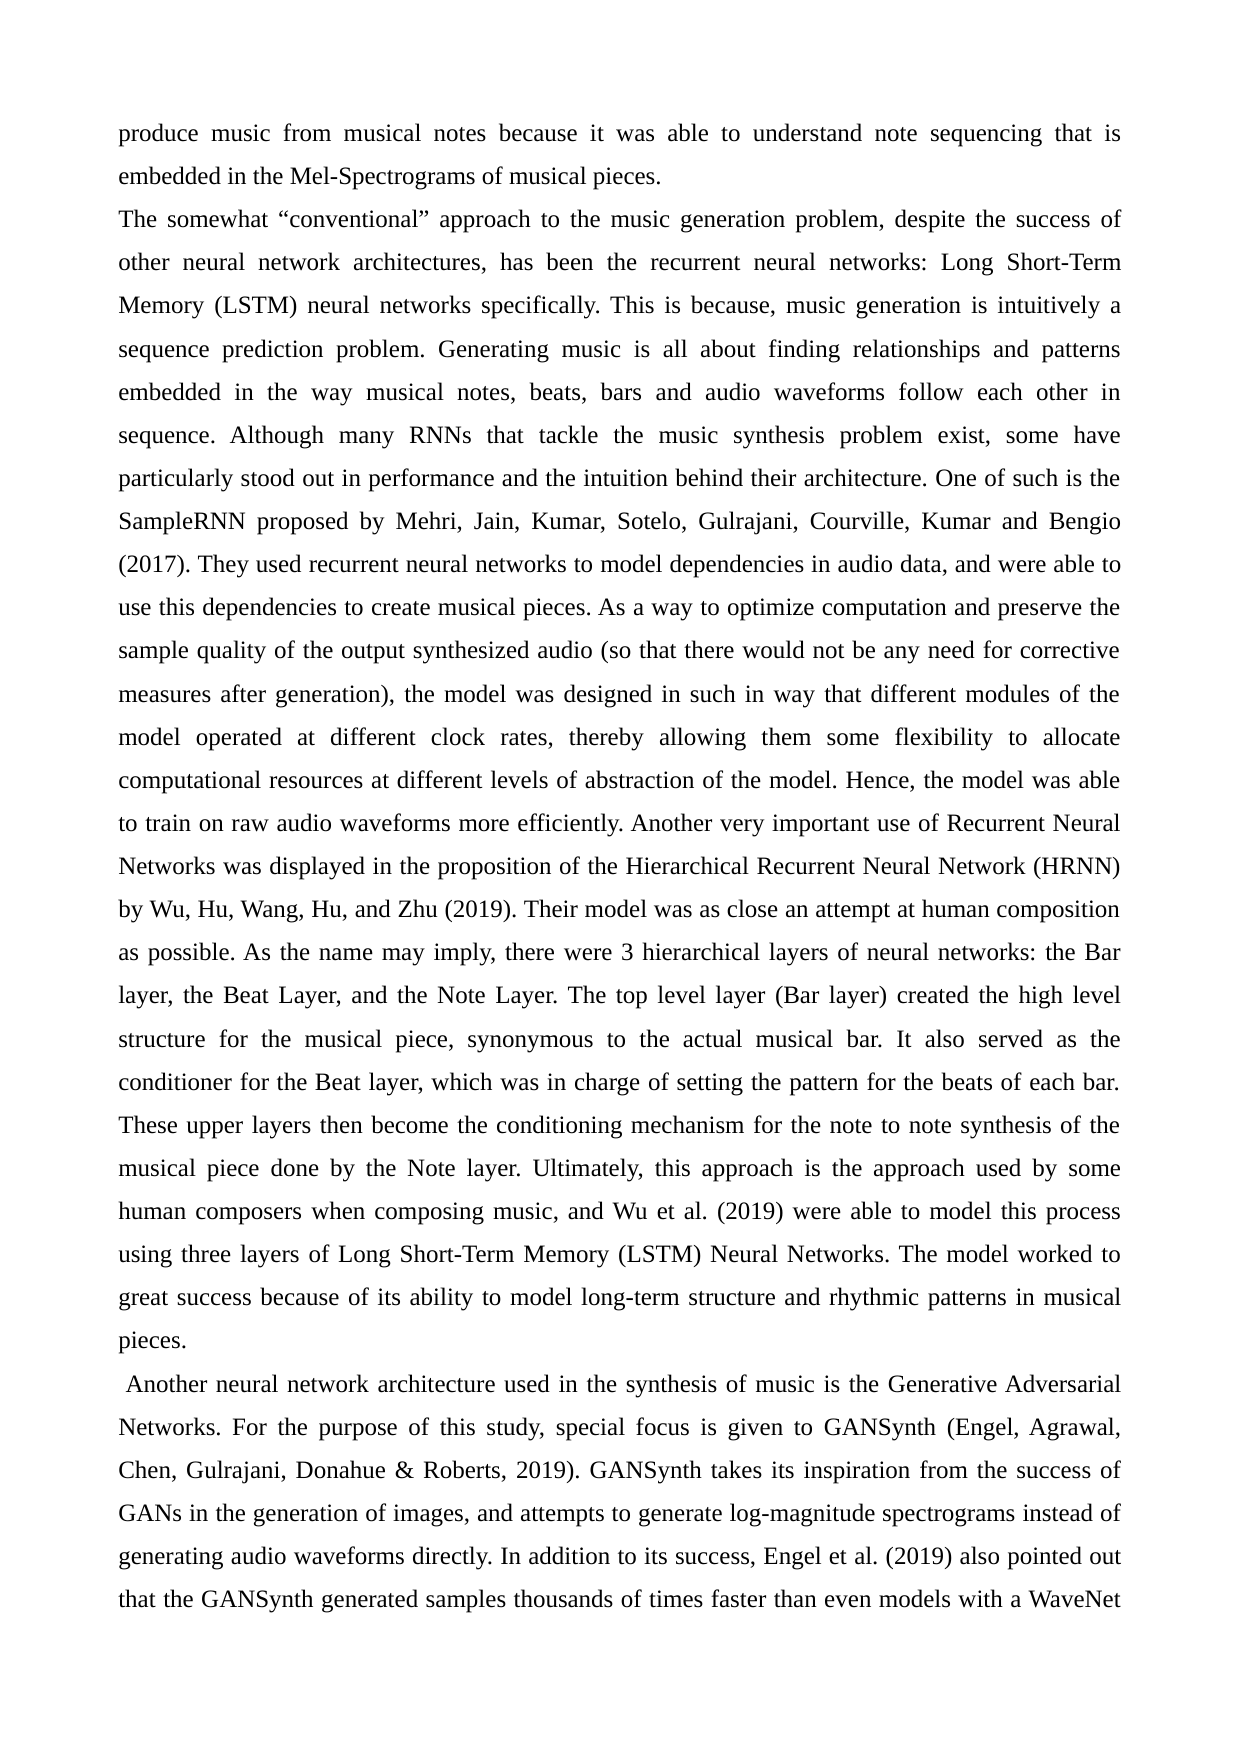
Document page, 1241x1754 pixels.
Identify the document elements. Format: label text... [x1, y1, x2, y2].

text produce music from musical notes because it was able to understand note sequencing that is embedded in the Mel-Spectrograms of musical pieces. [118, 118, 1122, 190]
text The somewhat “conventional” approach to the music generation problem, despite the success of other neural network architectures, has been the recurrent neural networks: Long Short-Term Memory (LSTM) neural networks specifically. This is because, music generation is intuitively a sequence prediction problem. Generating music is all about finding relationships and patterns embedded in the way musical notes, beats, bars and audio waveforms follow each other in sequence. Although many RNNs that tackle the music synthesis problem exist, some have particularly stood out in performance and the intuition behind their architecture. One of such is the SampleRNN proposed by Mehri, Jain, Kumar, Sotelo, Gulrajani, Courville, Kumar and Bengio (2017). They used recurrent neural networks to model dependencies in audio data, and were able to use this dependencies to create musical pieces. As a way to optimize computation and preserve the sample quality of the output synthesized audio (so that there would not be any need for corrective measures after generation), the model was designed in such in way that different modules of the model operated at different clock rates, thereby allowing them some flexibility to allocate computational resources at different levels of abstraction of the model. Hence, the model was able to train on raw audio waveforms more efficiently. Another very important use of Recurrent Neural Networks was displayed in the proposition of the Hierarchical Recurrent Neural Network (HRNN) by Wu, Hu, Wang, Hu, and Zhu (2019). Their model was as close an attempt at human composition as possible. As the name may imply, there were 3 hierarchical layers of neural networks: the Bar layer, the Beat Layer, and the Note Layer. The top level layer (Bar layer) created the high level structure for the musical piece, synonymous to the actual musical bar. It also served as the conditioner for the Beat layer, which was in charge of setting the pattern for the beats of each bar. These upper layers then become the conditioning mechanism for the note to note synthesis of the musical piece done by the Note layer. Ultimately, this approach is the approach used by some human composers when composing music, and Wu et al. (2019) were able to model this process using three layers of Long Short-Term Memory (LSTM) Neural Networks. The model worked to great success because of its ability to model long-term structure and rhythmic patterns in musical pieces. [118, 204, 1122, 1354]
text Another neural network architecture used in the synthesis of music is the Generative Adversarial Networks. For the purpose of this study, special focus is given to GANSynth (Engel, Agrawal, Chen, Gulrajani, Donahue & Roberts, 2019). GANSynth takes its inspiration from the success of GANs in the generation of images, and attempts to generate log-magnitude spectrograms instead of generating audio waveforms directly. In addition to its success, Engel et al. (2019) also pointed out that the GANSynth generated samples thousands of times faster than even models with a WaveNet [118, 1369, 1122, 1613]
